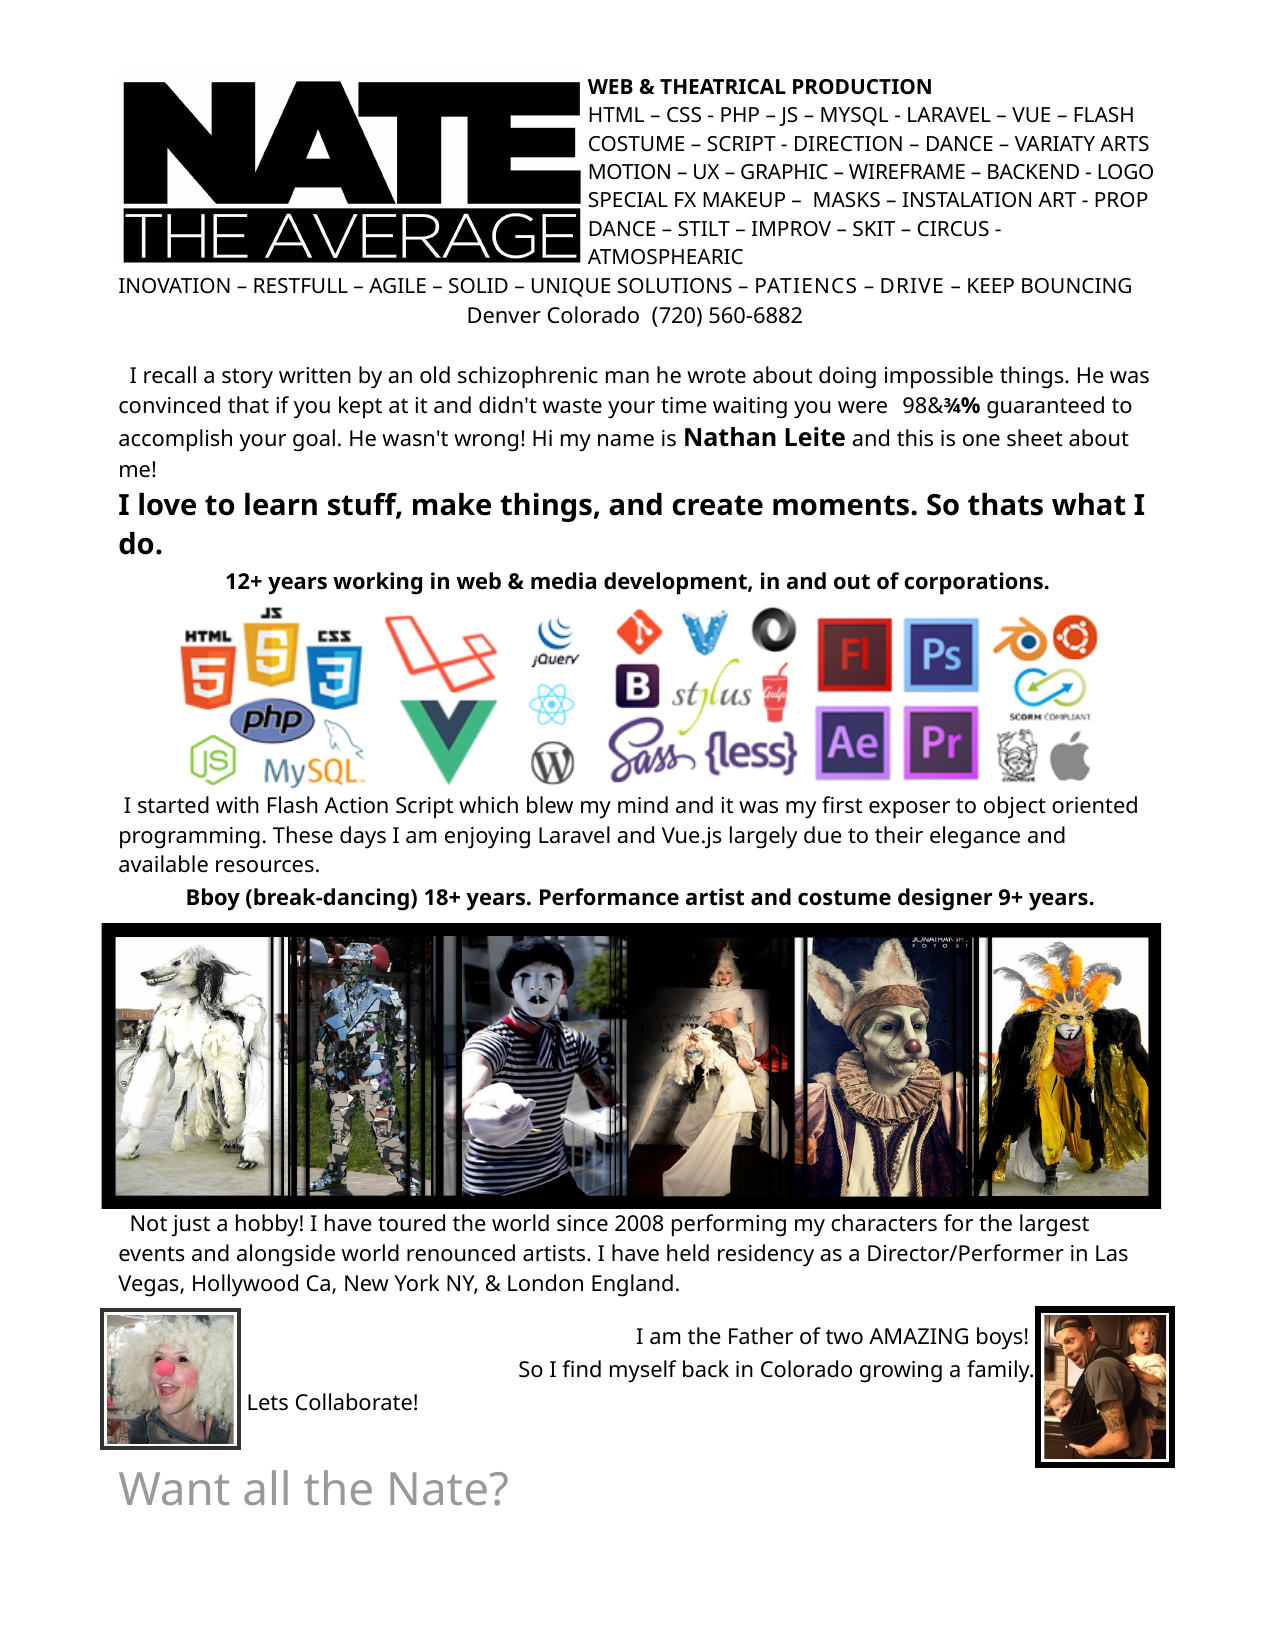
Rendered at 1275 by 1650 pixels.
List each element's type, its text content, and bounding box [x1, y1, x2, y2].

picture [1044, 1315, 1167, 1459]
text INOVATION – RESTFULL – AGILE – SOLID – UNIQUE SOLUTIONS – PATIENCS – DRIVE – KEEP BOUNCING [118, 271, 1157, 299]
text Bboy (break-dancing) 18+ years. Performance artist and costume designer 9+ years. [118, 882, 1157, 912]
picture [168, 603, 1104, 790]
text I am the Father of two AMAZING boys! [241, 1321, 1035, 1351]
picture [107, 1315, 234, 1444]
text WEB & THEATRICAL PRODUCTION [588, 72, 1157, 100]
text Lets Collaborate! [241, 1386, 1035, 1416]
text DANCE – STILT – IMPROV – SKIT – CIRCUS - ATMOSPHEARIC [118, 214, 1157, 271]
text So I find myself back in Colorado growing a family. [241, 1354, 1035, 1383]
picture [101, 923, 1162, 1209]
text SPECIAL FX MAKEUP – MASKS – INSTALATION ART - PROP [588, 186, 1157, 214]
text [118, 915, 1157, 923]
text Denver Colorado (720) 560-6882 [118, 299, 1157, 331]
text [1041, 1313, 1169, 1462]
text COSTUME – SCRIPT - DIRECTION – DANCE – VARIATY ARTS [588, 129, 1157, 157]
picture [115, 69, 588, 263]
text I started with Flash Action Script which blew my mind and it was my first exposer to object oriented programming. These days I am enjoying Laravel and Vue.js largely due to their elegance and available resources. [118, 599, 1157, 879]
text Not just a hobby! I have toured the world since 2008 performing my characters for the largest events and alongside world renounced artists. I have held residency as a Director/Performer in Las Vegas, Hollywood Ca, New York NY, & London England. [118, 1209, 1157, 1298]
text HTML – CSS - PHP – JS – MYSQL - LARAVEL – VUE – FLASH [588, 100, 1157, 129]
text 12+ years working in web & media development, in and out of corporations. [118, 566, 1157, 596]
text I recall a story written by an old schizophrenic man he wrote about doing impossible things. He was convinced that if you kept at it and didn't waste your time waiting you were 98&¾% guaranteed to accomplish your goal. He wasn't wrong! Hi my name is Nathan Leite and this is one sheet about me! [118, 360, 1157, 484]
text MOTION – UX – GRAPHIC – WIREFRAME – BACKEND - LOGO [588, 157, 1157, 186]
text Want all the Nate? [118, 1456, 1157, 1519]
text I love to learn stuff, make things, and create moments. So thats what I do. [118, 484, 1157, 563]
